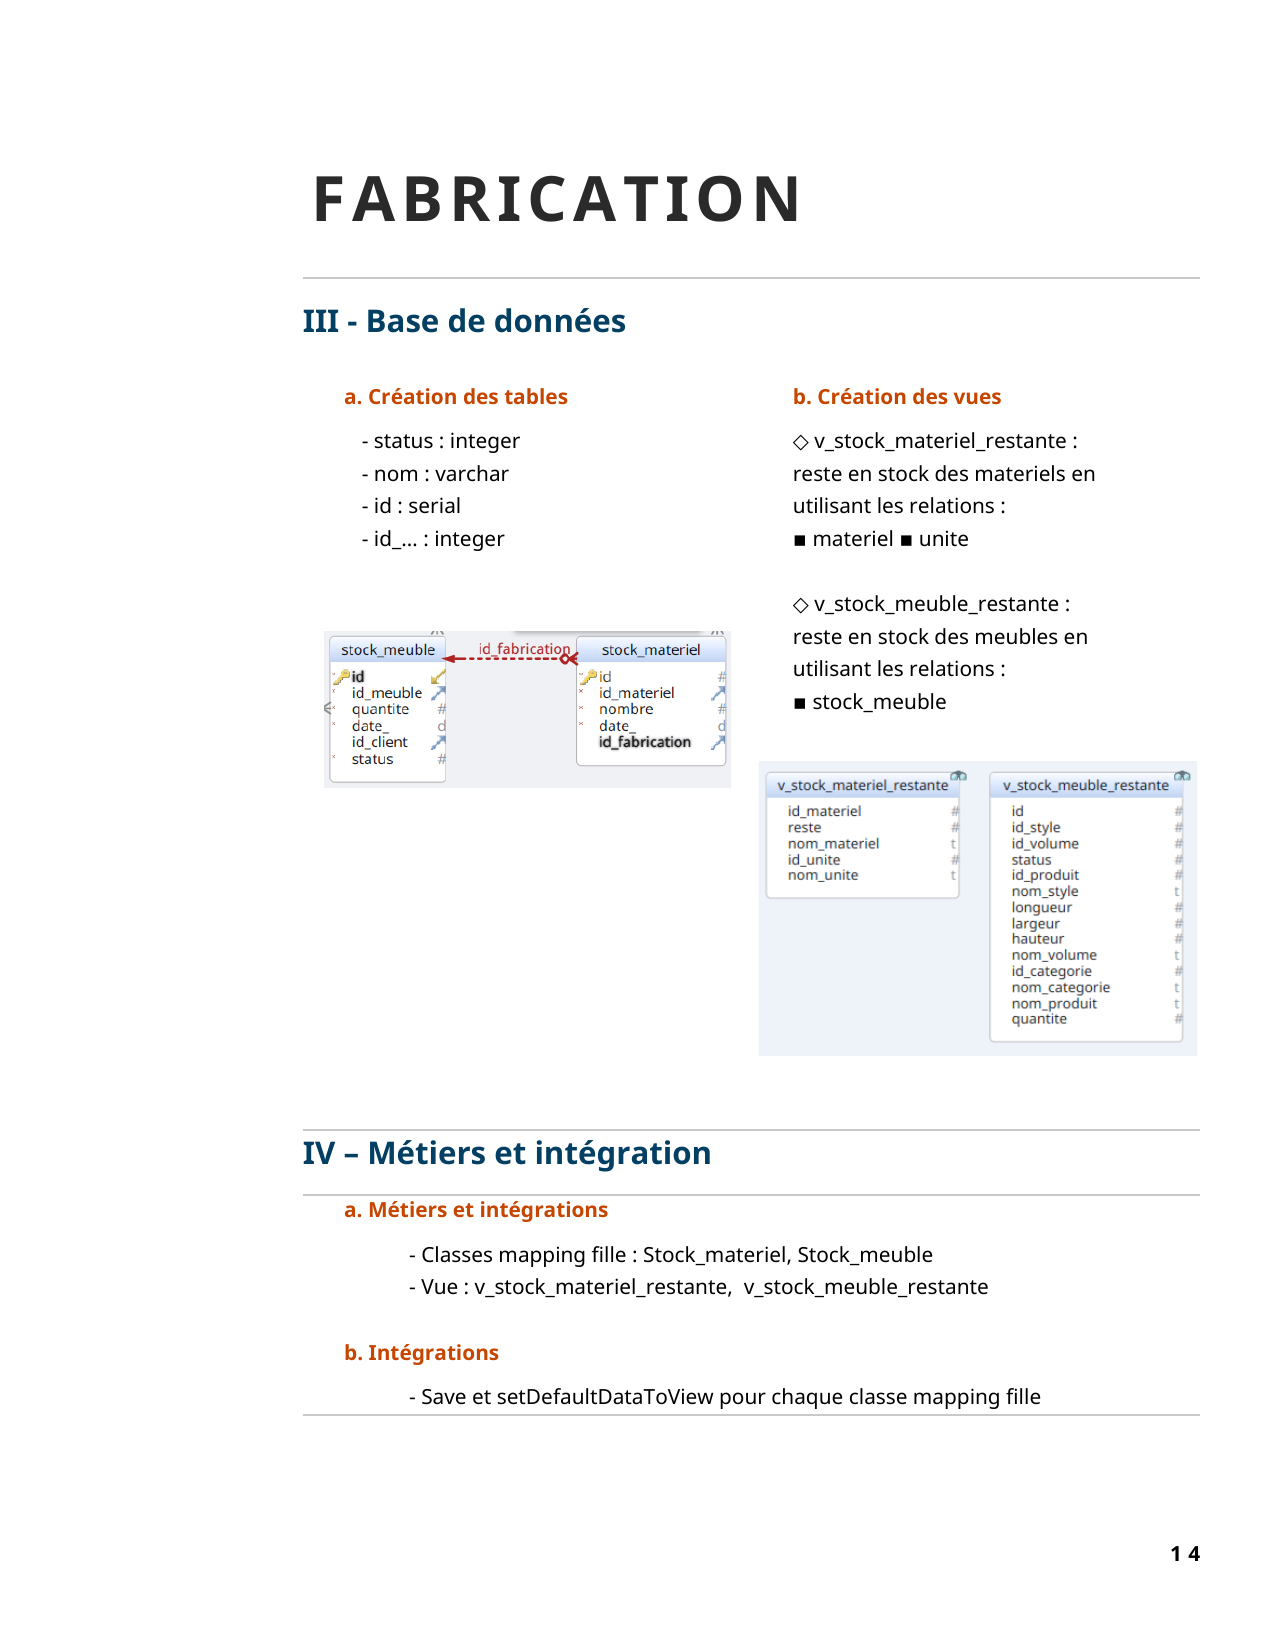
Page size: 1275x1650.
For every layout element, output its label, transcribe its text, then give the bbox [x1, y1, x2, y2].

table_cell b. Création des vues ◇ v_stock_materiel_restante : reste en stock des materiels en utilisant les relations : ▪ materiel ▪ unite ◇ v_stock_meuble_restante : reste en stock des meubles en utilisant les relations : ▪ stock_meuble [751, 382, 1200, 1129]
table_cell III - Base de données [303, 279, 1200, 382]
table_cell IV – Métiers et intégration [303, 1131, 1200, 1193]
picture [324, 631, 732, 788]
table_cell a. Métiers et intégrations - Classes mapping fille : Stock_materiel, Stock_meuble - Vue : v_stock_materiel_restante, v_stock_meuble_restante b. Intégrations - Save et setDefaultDataToView pour chaque classe mapping fille [303, 1196, 1200, 1414]
table_cell a. Création des tables - status : integer - nom : varchar - id : serial - id_… : integer [303, 382, 751, 1129]
picture [758, 761, 1198, 1056]
table_header Fabrication [303, 129, 1200, 277]
